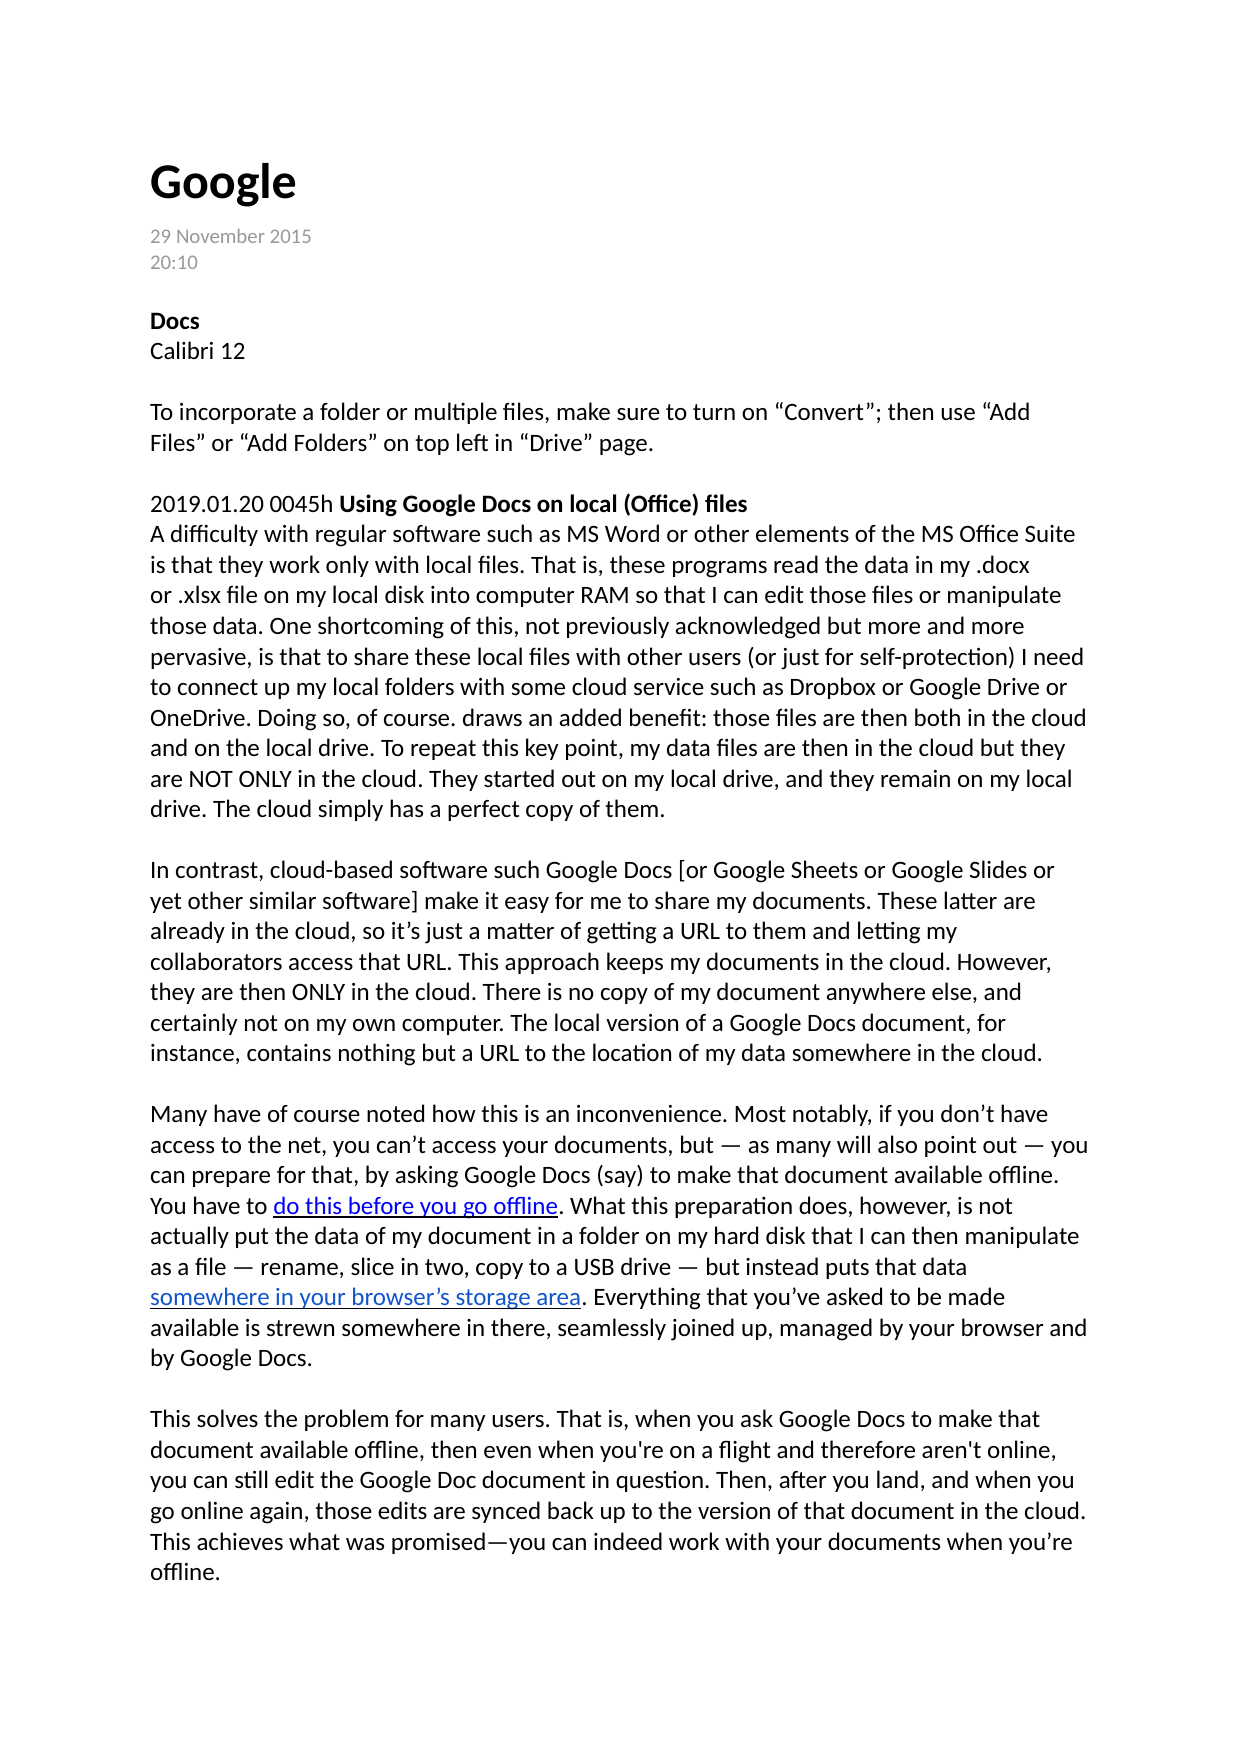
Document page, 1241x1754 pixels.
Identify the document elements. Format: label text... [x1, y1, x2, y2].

text To incorporate a folder or multiple files, make sure to turn on “Convert”; then use “Add Files” or “Add Folders” on top left in “Drive” page. [150, 396, 1090, 457]
text In contrast, cloud-based software such Google Docs [or Google Sheets or Google Slides or yet other similar software] make it easy for me to share my documents. These latter are already in the cloud, so it’s just a matter of getting a URL to them and letting my collaborators access that URL. This approach keeps my documents in the cloud. However, they are then ONLY in the cloud. There is no copy of my document anywhere else, and certainly not on my own computer. The local version of a Google Docs document, for instance, contains nothing but a URL to the location of my data somewhere in the cloud. [150, 854, 1090, 1068]
subtitle Google [150, 150, 1090, 211]
text This solves the problem for many users. That is, when you ask Google Docs to make that document available offline, then even when you're on a flight and therefore aren't online, you can still edit the Google Doc document in question. Then, after you land, and when you go online again, those edits are synced back up to the version of that document in the cloud. This achieves what was promised—you can indeed work with your documents when you’re offline. [150, 1404, 1090, 1587]
text Calibri 12 [150, 335, 1090, 366]
text A difficulty with regular software such as MS Word or other elements of the MS Office Suite is that they work only with local files. That is, these programs read the data in my .docx or .xlsx file on my local disk into computer RAM so that I can edit those files or manipulate those data. One shortcoming of this, not previously acknowledged but more and more pervasive, is that to share these local files with other users (or just for self-protection) I need to connect up my local folders with some cloud service such as Dropbox or Google Drive or OneDrive. Doing so, of course. draws an added benefit: those files are then both in the cloud and on the local drive. To repeat this key point, my data files are then in the cloud but they are NOT ONLY in the cloud. They started out on my local drive, and they remain on my local drive. The cloud simply has a perfect copy of them. [150, 518, 1090, 824]
text 29 November 2015 [150, 223, 1090, 249]
text 20:10 [150, 249, 1090, 274]
text Docs [150, 305, 1090, 335]
text Many have of course noted how this is an inconvenience. Most notably, if you don’t have access to the net, you can’t access your documents, but — as many will also point out — you can prepare for that, by asking Google Docs (say) to make that document available offline. You have to do this before you go offline. What this preparation does, however, is not actually put the data of my document in a folder on my hard disk that I can then manipulate as a file — rename, slice in two, copy to a USB drive — but instead puts that data somewhere in your browser’s storage area. Everything that you’ve asked to be made available is strewn somewhere in there, seamlessly joined up, managed by your browser and by Google Docs. [150, 1098, 1090, 1373]
text 2019.01.20 0045h Using Google Docs on local (Office) files [150, 488, 1090, 518]
